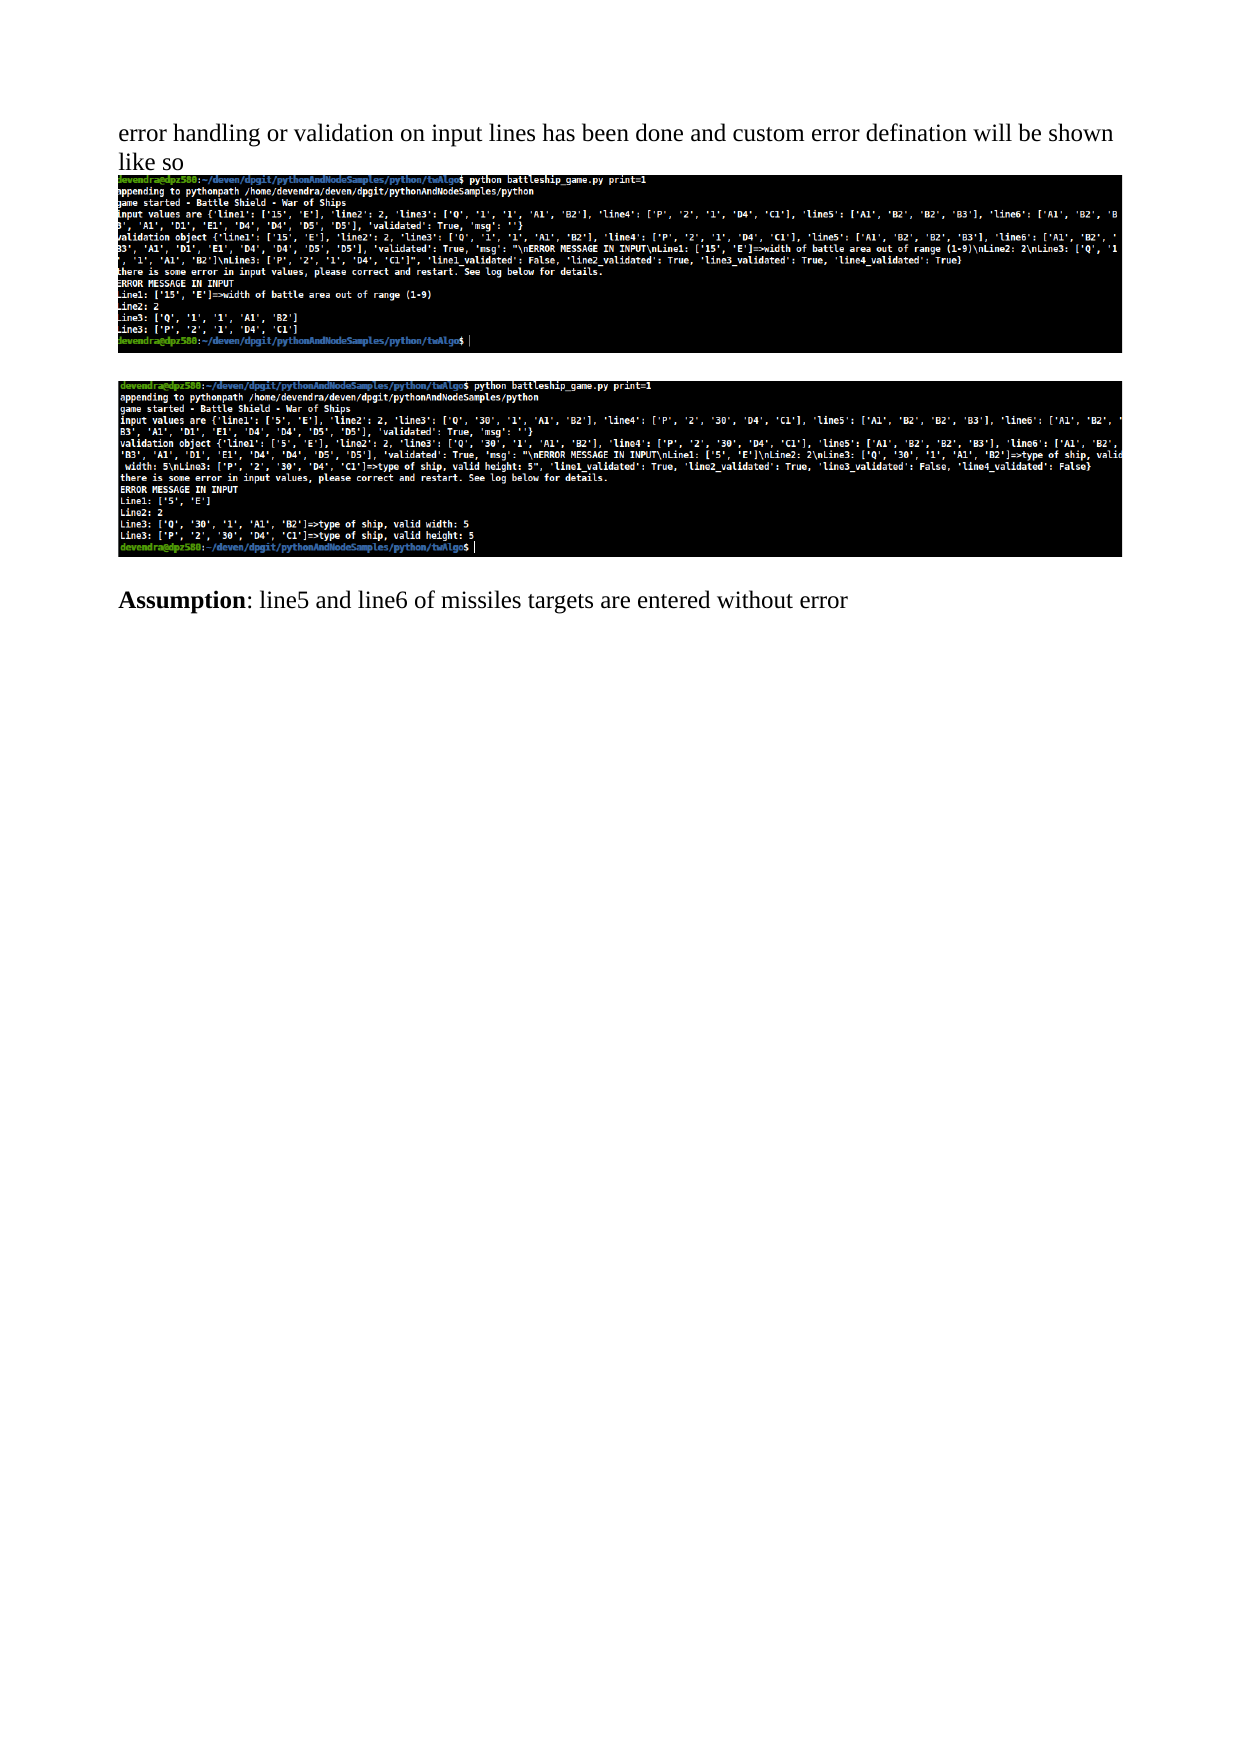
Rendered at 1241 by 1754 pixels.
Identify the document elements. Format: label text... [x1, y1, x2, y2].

text Assumption: line5 and line6 of missiles targets are entered without error [118, 586, 1122, 614]
picture [118, 175, 1123, 353]
picture [118, 381, 1123, 557]
text error handling or validation on input lines has been done and custom error defination will be shown like so [118, 118, 1122, 175]
